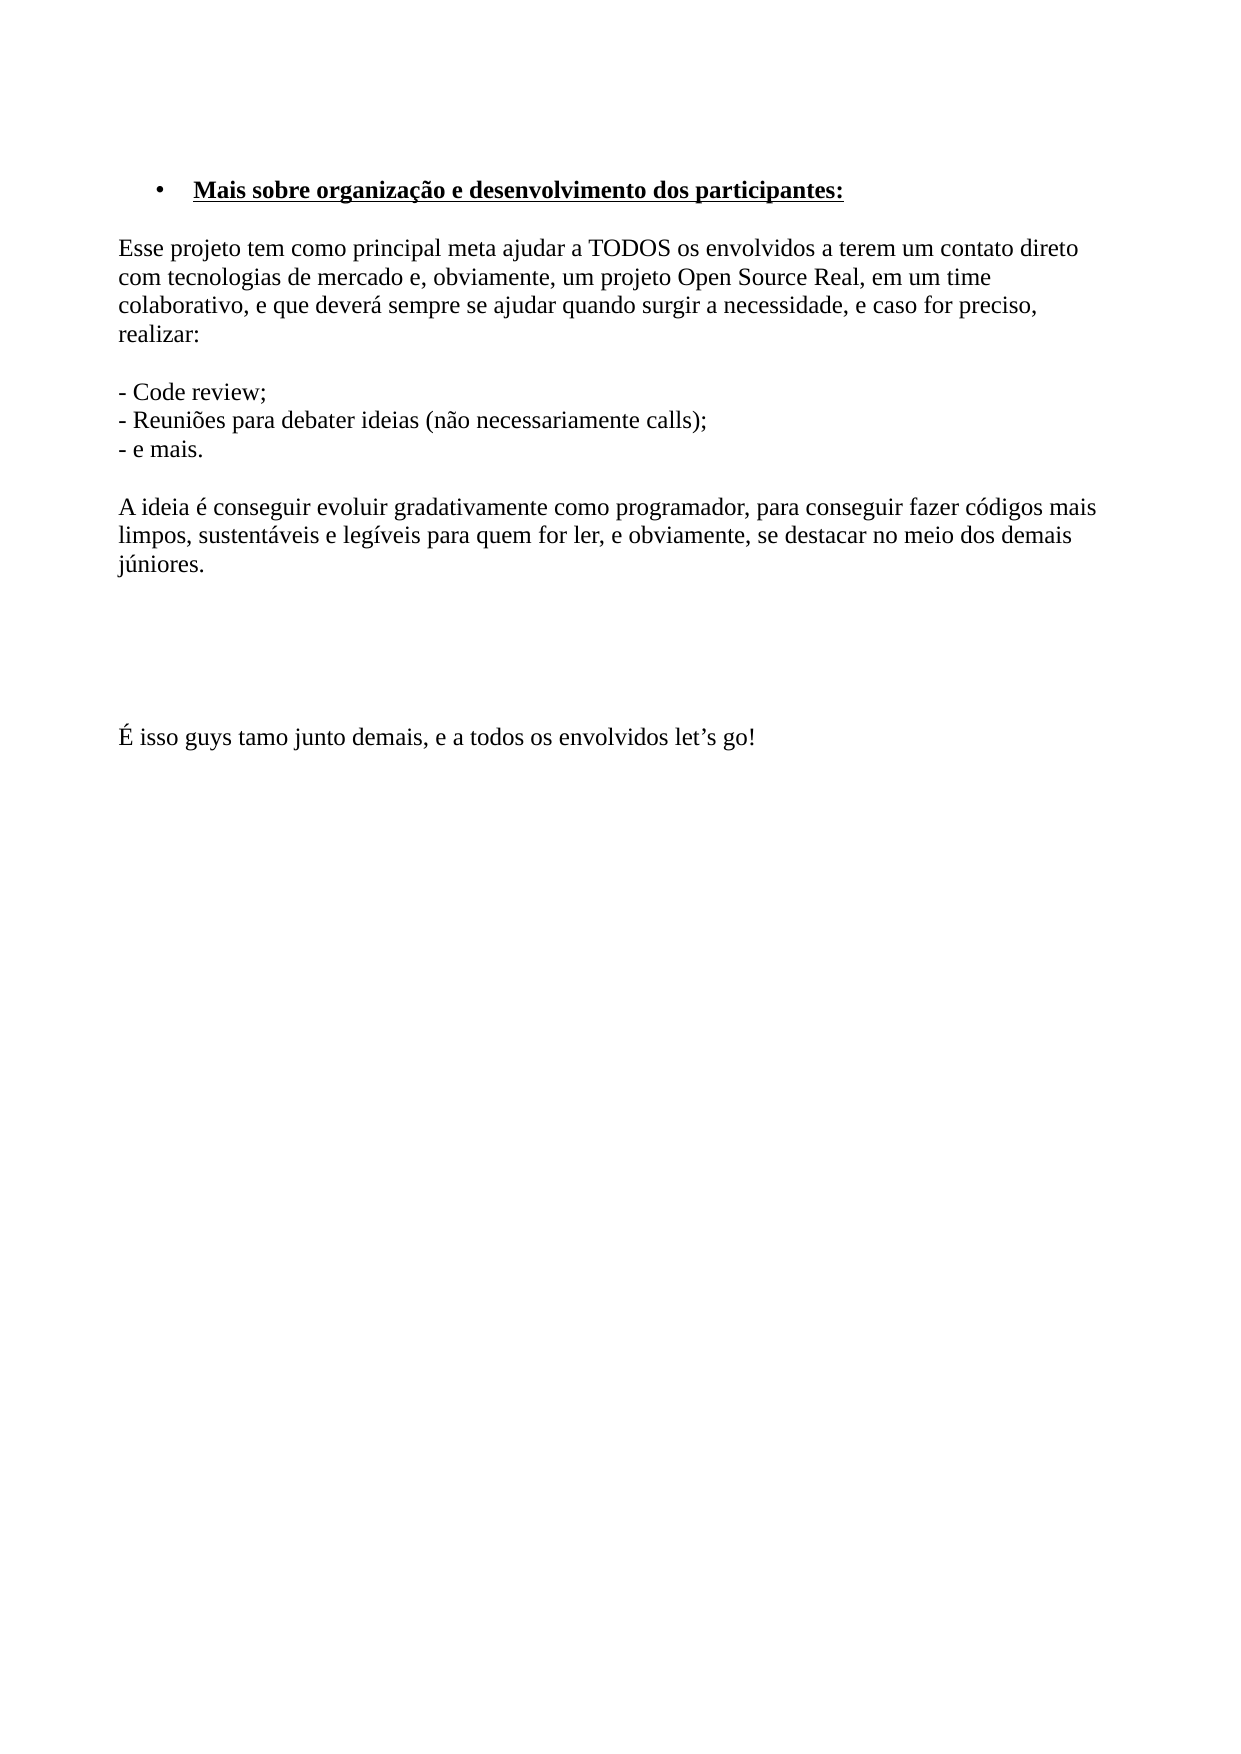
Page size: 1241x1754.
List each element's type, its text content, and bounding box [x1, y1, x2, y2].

list Mais sobre organização e desenvolvimento dos participantes: [156, 176, 1122, 204]
text - Code review; [118, 377, 1122, 406]
text - e mais. [118, 434, 1122, 463]
text Esse projeto tem como principal meta ajudar a TODOS os envolvidos a terem um contato direto com tecnologias de mercado e, obviamente, um projeto Open Source Real, em um time colaborativo, e que deverá sempre se ajudar quando surgir a necessidade, e caso for preciso, realizar: [118, 233, 1122, 348]
text É isso guys tamo junto demais, e a todos os envolvidos let’s go! [118, 722, 1122, 751]
text - Reuniões para debater ideias (não necessariamente calls); [118, 406, 1122, 434]
text A ideia é conseguir evoluir gradativamente como programador, para conseguir fazer códigos mais limpos, sustentáveis e legíveis para quem for ler, e obviamente, se destacar no meio dos demais júniores. [118, 492, 1122, 578]
